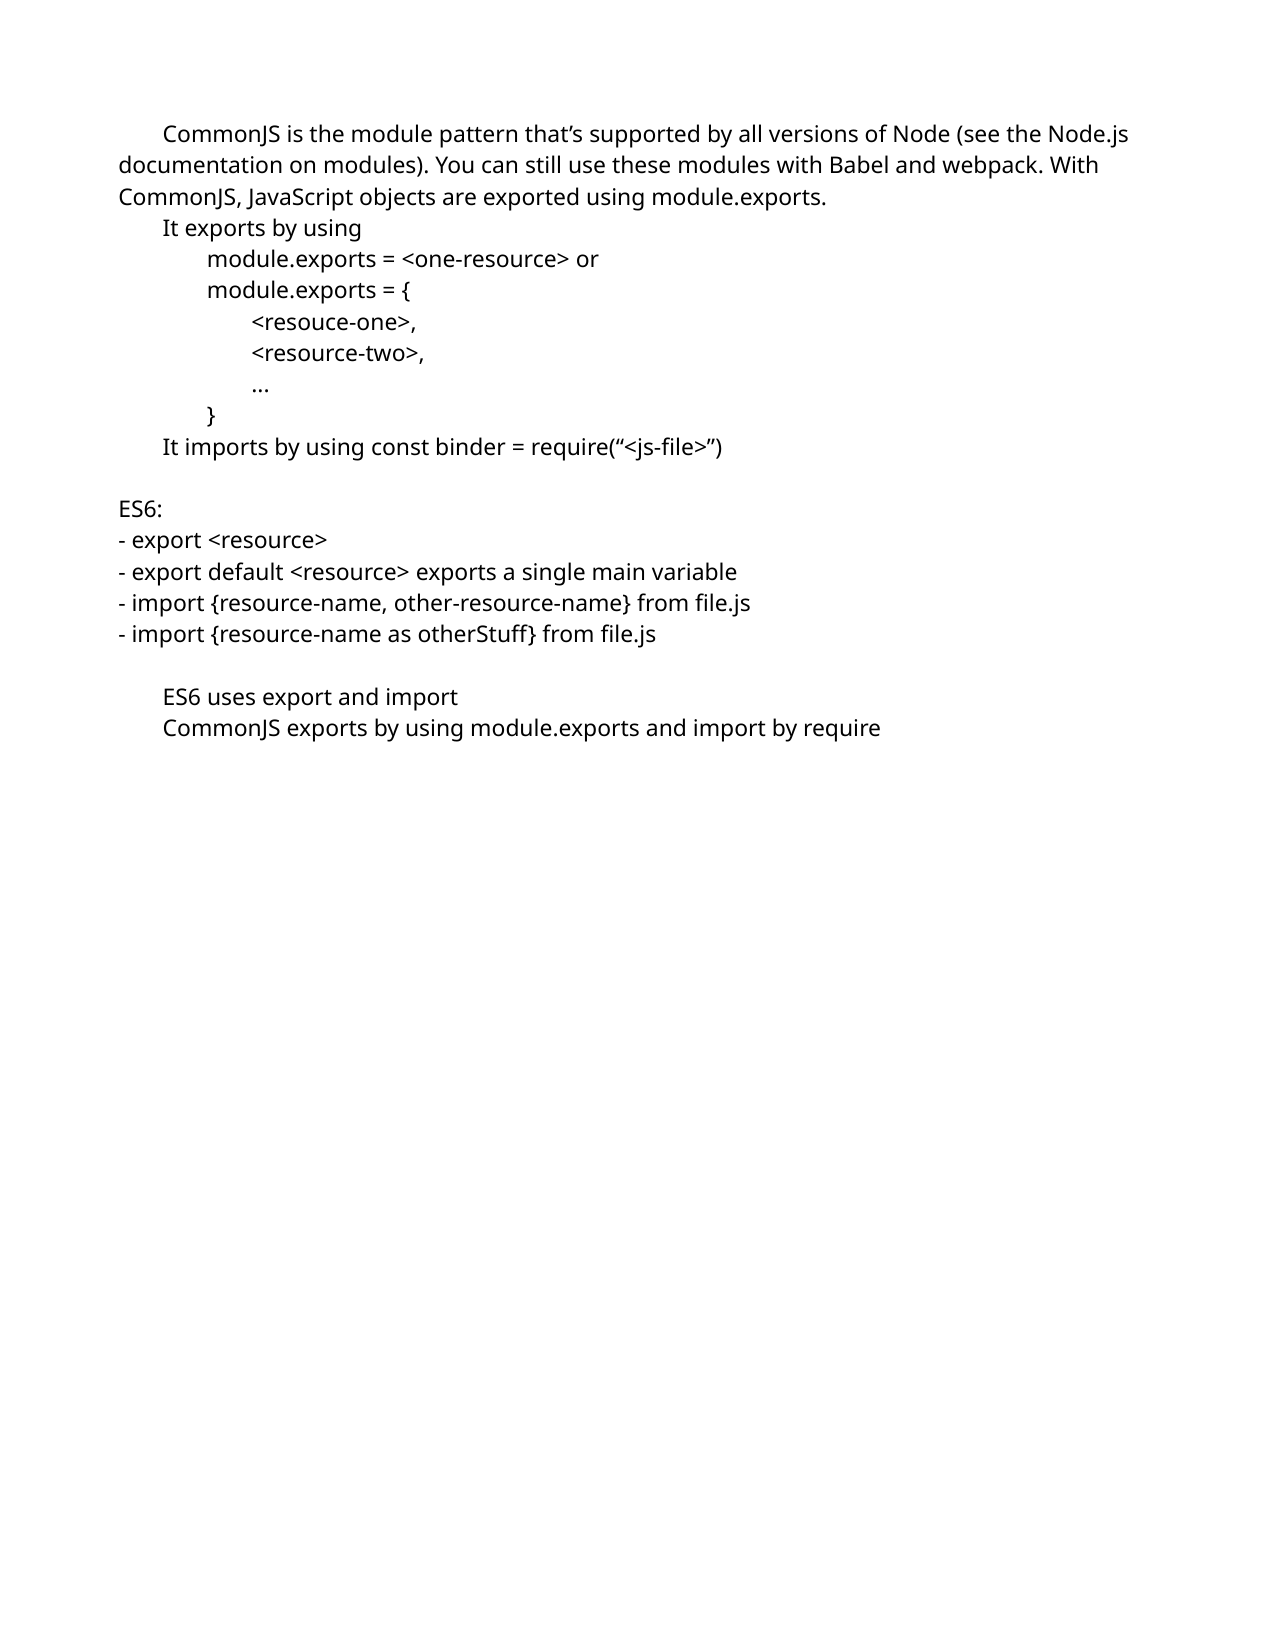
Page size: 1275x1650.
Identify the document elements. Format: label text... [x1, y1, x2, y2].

text It imports by using const binder = require(“<js-file>”) [118, 431, 1157, 462]
text CommonJS is the module pattern that’s supported by all versions of Node (see the Node.js documentation on modules). You can still use these modules with Babel and webpack. With CommonJS, JavaScript objects are exported using module.exports. [118, 118, 1157, 212]
text - import {resource-name, other-resource-name} from file.js [118, 587, 1157, 618]
text ES6 uses export and import [118, 681, 1157, 712]
text ... [118, 368, 1157, 399]
text - export default <resource> exports a single main variable [118, 556, 1157, 587]
text - export <resource> [118, 524, 1157, 556]
text <resource-two>, [118, 337, 1157, 368]
text module.exports = <one-resource> or [118, 243, 1157, 274]
text It exports by using [118, 212, 1157, 243]
text } [118, 399, 1157, 431]
text CommonJS exports by using module.exports and import by require [118, 712, 1157, 743]
text <resouce-one>, [118, 306, 1157, 337]
text ES6: [118, 493, 1157, 524]
text module.exports = { [118, 274, 1157, 306]
text - import {resource-name as otherStuff} from file.js [118, 618, 1157, 649]
